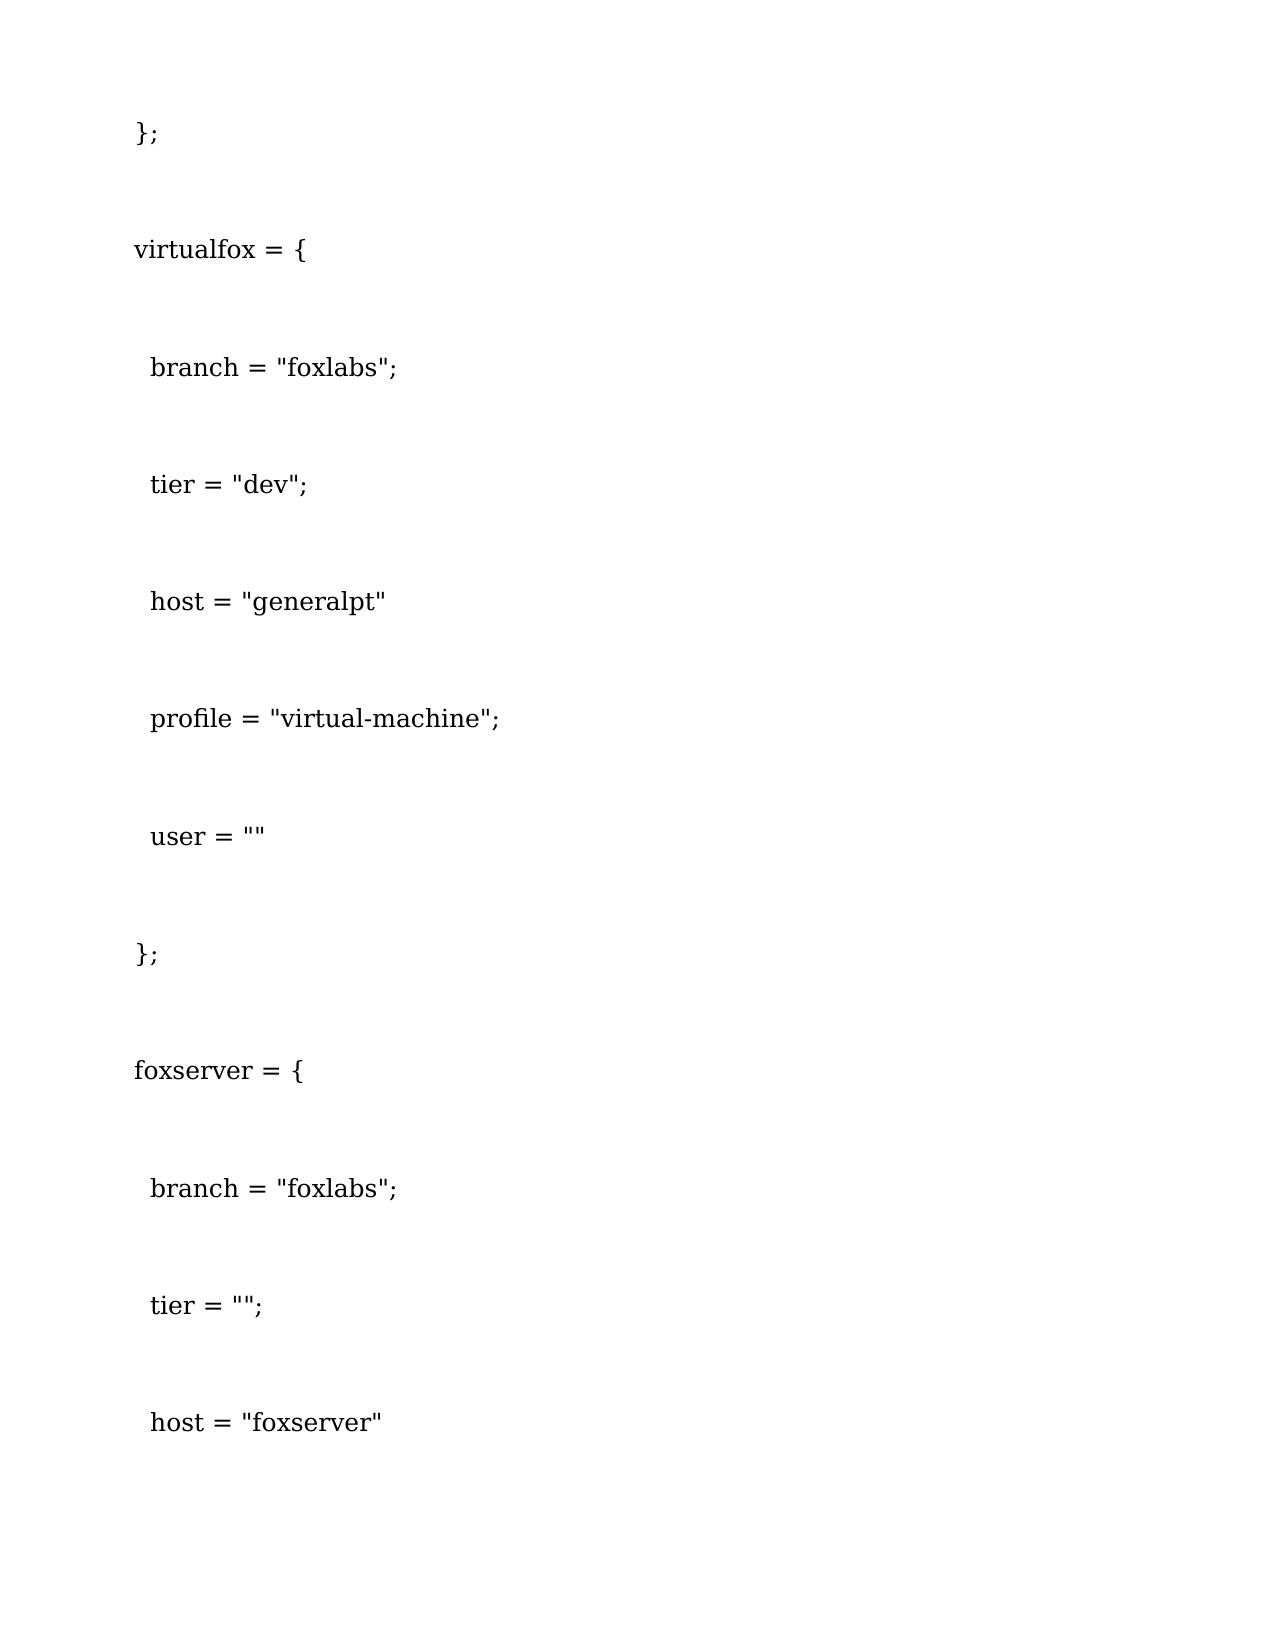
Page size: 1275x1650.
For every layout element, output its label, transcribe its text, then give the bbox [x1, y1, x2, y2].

text branch = "foxlabs"; [118, 353, 1157, 382]
text foxserver = { [118, 1056, 1157, 1086]
text tier = ""; [118, 1291, 1157, 1320]
text tier = "dev"; [118, 470, 1157, 499]
text host = "foxserver" [118, 1408, 1157, 1437]
text }; [118, 939, 1157, 968]
text user = "" [118, 822, 1157, 851]
text virtualfox = { [118, 235, 1157, 264]
text }; [118, 118, 1157, 147]
text branch = "foxlabs"; [118, 1174, 1157, 1203]
text profile = "virtual-machine"; [118, 704, 1157, 734]
text host = "generalpt" [118, 587, 1157, 616]
